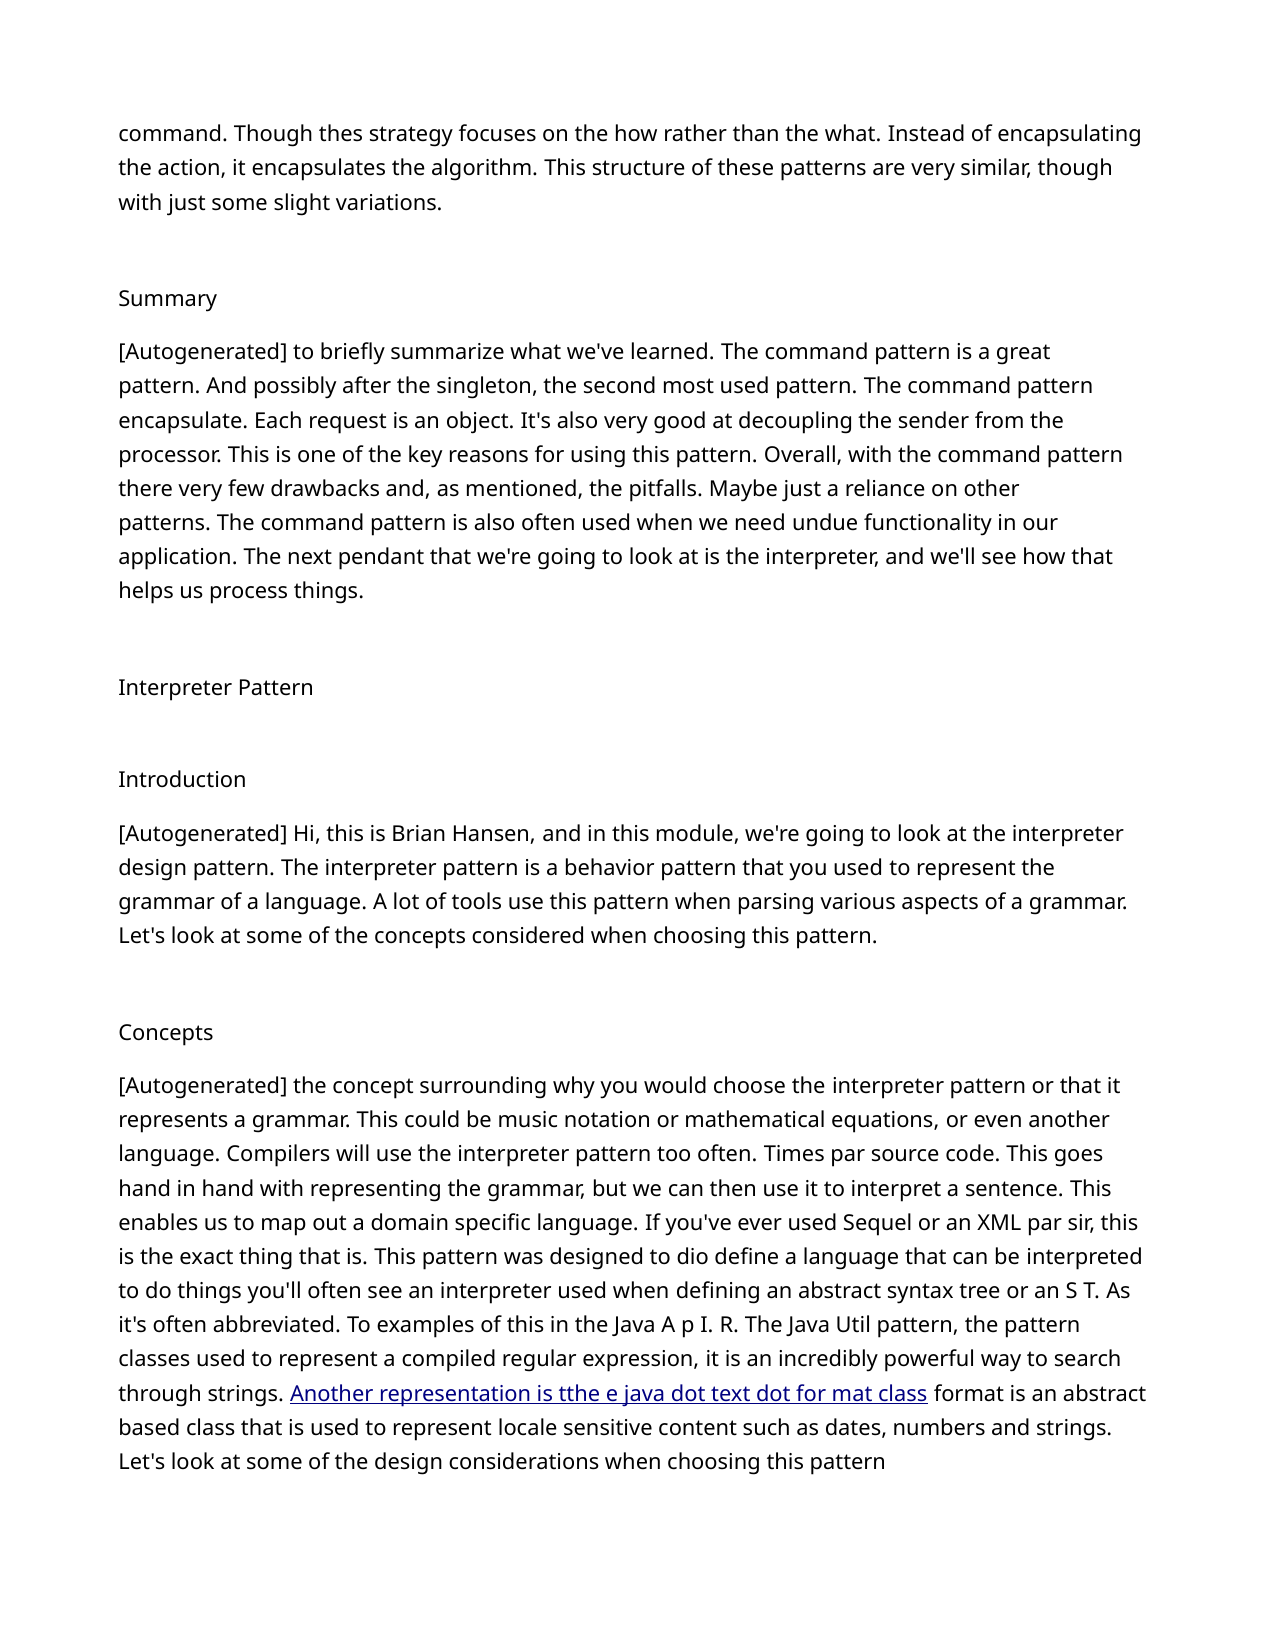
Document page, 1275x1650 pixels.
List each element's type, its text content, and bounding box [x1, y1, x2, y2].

text command. Though thes strategy focuses on the how rather than the what. Instead of encapsulating the action, it encapsulates the algorithm. This structure of these patterns are very similar, though with just some slight variations. [118, 118, 1157, 216]
text [Autogenerated] the concept surrounding why you would choose the interpreter pattern or that it represents a grammar. This could be music notation or mathematical equations, or even another language. Compilers will use the interpreter pattern too often. Times par source code. This goes hand in hand with representing the grammar, but we can then use it to interpret a sentence. This enables us to map out a domain specific language. If you've ever used Sequel or an XML par sir, this is the exact thing that is. This pattern was designed to dio define a language that can be interpreted to do things you'll often see an interpreter used when defining an abstract syntax tree or an S T. As it's often abbreviated. To examples of this in the Java A p I. R. The Java Util pattern, the pattern classes used to represent a compiled regular expression, it is an incredibly powerful way to search through strings. Another representation is tthe e java dot text dot for mat class format is an abstract based class that is used to represent locale sensitive content such as dates, numbers and strings. Let's look at some of the design considerations when choosing this pattern [118, 1070, 1157, 1476]
subtitle Concepts [118, 1017, 1157, 1047]
subtitle Introduction [118, 764, 1157, 794]
subtitle Interpreter Pattern [118, 672, 1157, 702]
text [Autogenerated] Hi, this is Brian Hansen, and in this module, we're going to look at the interpreter design pattern. The interpreter pattern is a behavior pattern that you used to represent the grammar of a language. A lot of tools use this pattern when parsing various aspects of a grammar. Let's look at some of the concepts considered when choosing this pattern. [118, 818, 1157, 950]
subtitle Summary [118, 283, 1157, 313]
text [Autogenerated] to briefly summarize what we've learned. The command pattern is a great pattern. And possibly after the singleton, the second most used pattern. The command pattern encapsulate. Each request is an object. It's also very good at decoupling the sender from the processor. This is one of the key reasons for using this pattern. Overall, with the command pattern there very few drawbacks and, as mentioned, the pitfalls. Maybe just a reliance on other patterns. The command pattern is also often used when we need undue functionality in our application. The next pendant that we're going to look at is the interpreter, and we'll see how that helps us process things. [118, 336, 1157, 605]
